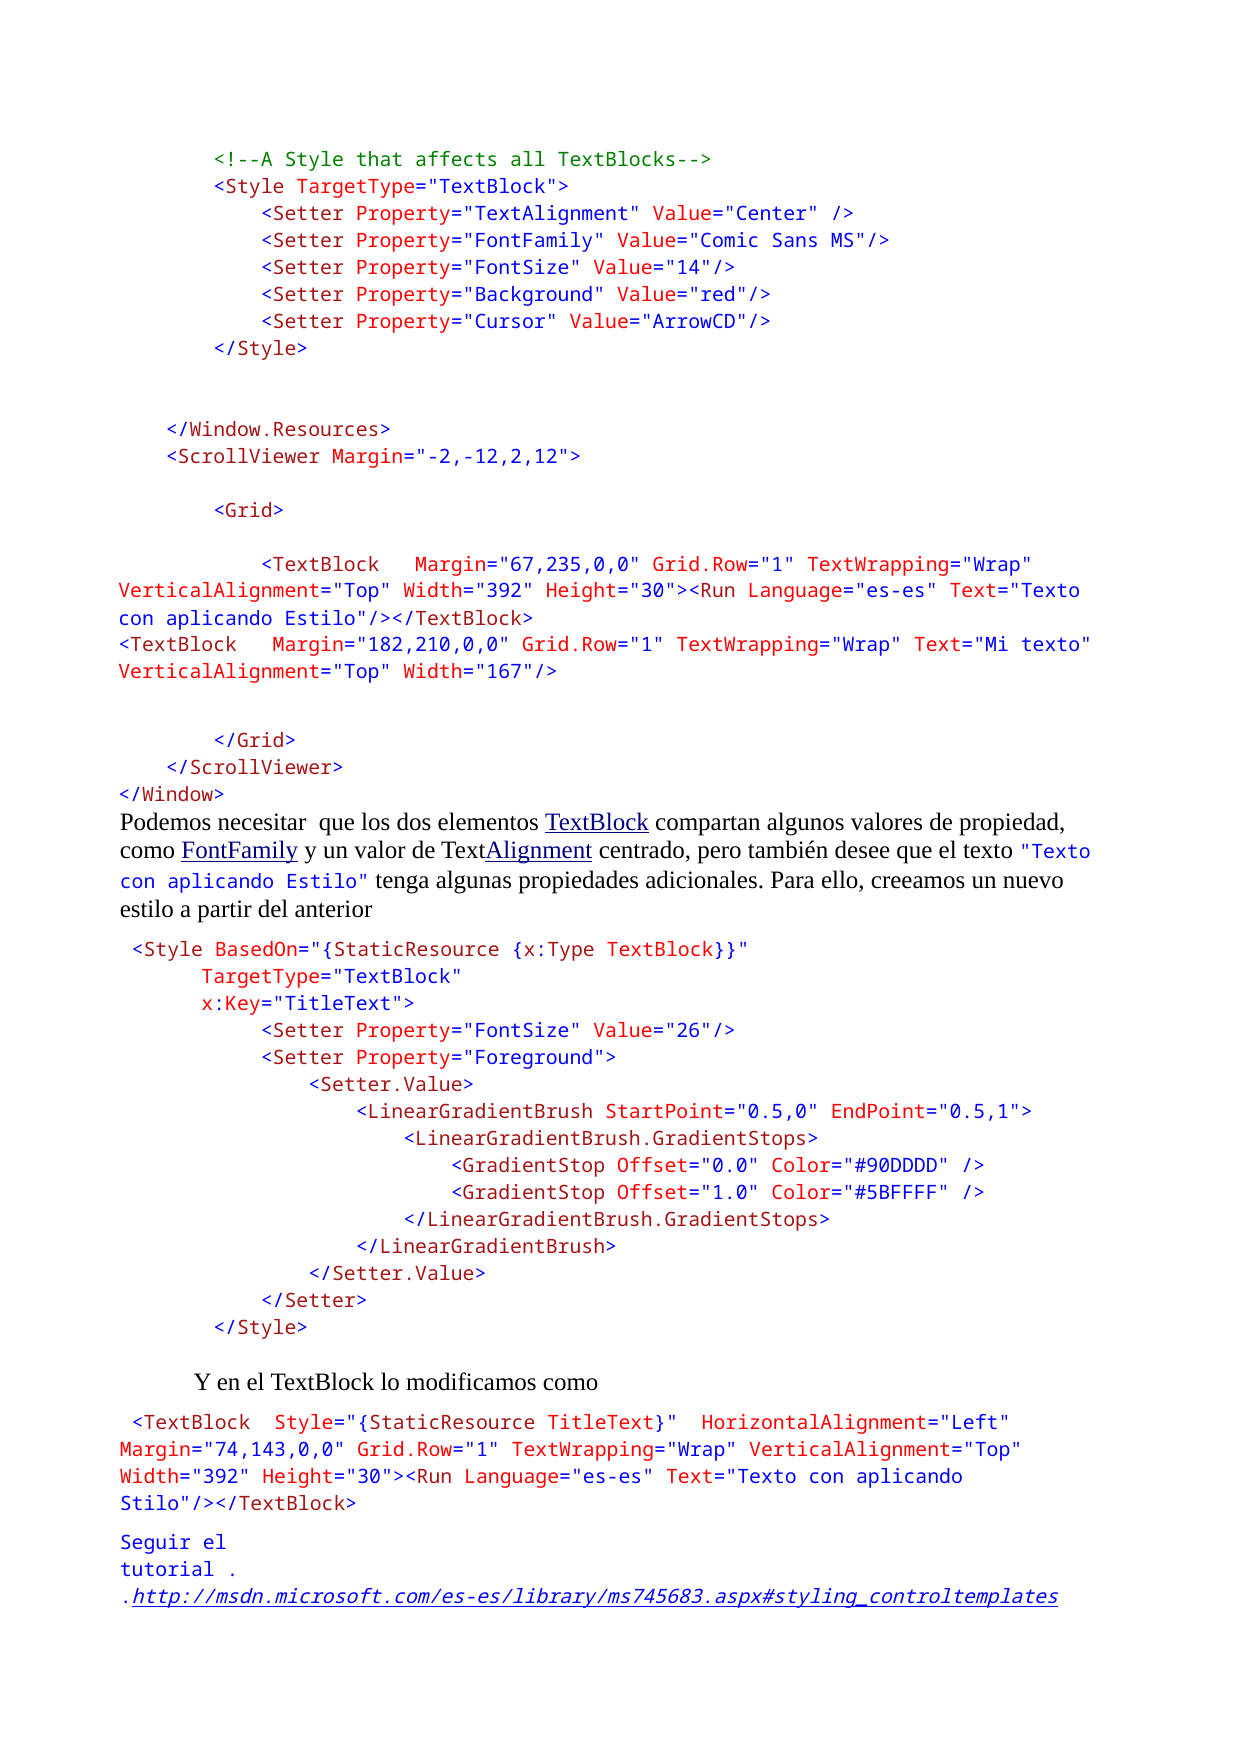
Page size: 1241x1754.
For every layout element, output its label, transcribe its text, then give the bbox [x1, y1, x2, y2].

text <Grid> [118, 496, 1122, 523]
text </Window> [118, 780, 1122, 807]
text x:Key="TitleText"> [118, 989, 1122, 1016]
text <TextBlock Style="{StaticResource TitleText}" HorizontalAlignment="Left" Margin="74,143,0,0" Grid.Row="1" TextWrapping="Wrap" VerticalAlignment="Top" Width="392" Height="30"><Run Language="es-es" Text="Texto con aplicando Stilo"/></TextBlock> [119, 1408, 1122, 1516]
text <Setter Property="FontSize" Value="26"/> [118, 1016, 1122, 1043]
text <GradientStop Offset="0.0" Color="#90DDDD" /> [118, 1151, 1122, 1178]
text </Style> [118, 334, 1122, 361]
text </Style> [118, 1313, 1122, 1340]
text Seguir el tutorial ..http://msdn.microsoft.com/es-es/library/ms745683.aspx#styling_controltemplates [119, 1528, 1122, 1609]
text </LinearGradientBrush.GradientStops> [118, 1205, 1122, 1232]
text <LinearGradientBrush StartPoint="0.5,0" EndPoint="0.5,1"> [118, 1097, 1122, 1124]
text <Setter Property="Foreground"> [118, 1043, 1122, 1070]
text <Setter Property="FontSize" Value="14"/> [118, 253, 1122, 280]
text Y en el TextBlock lo modificamos como [119, 1367, 1122, 1396]
text <Setter Property="Background" Value="red"/> [118, 280, 1122, 307]
text </Grid> [118, 726, 1122, 753]
text <TextBlock Margin="67,235,0,0" Grid.Row="1" TextWrapping="Wrap" VerticalAlignment="Top" Width="392" Height="30"><Run Language="es-es" Text="Texto con aplicando Estilo"/></TextBlock> [118, 550, 1122, 631]
text <Style TargetType="TextBlock"> [118, 172, 1122, 199]
text <Setter Property="Cursor" Value="ArrowCD"/> [118, 307, 1122, 334]
text <Style BasedOn="{StaticResource {x:Type TextBlock}}" [119, 935, 1122, 962]
text </LinearGradientBrush> [118, 1232, 1122, 1259]
text <Setter.Value> [118, 1070, 1122, 1097]
text </ScrollViewer> [118, 753, 1122, 780]
text TargetType="TextBlock" [118, 962, 1122, 989]
text </Setter> [118, 1286, 1122, 1313]
text <Setter Property="TextAlignment" Value="Center" /> [118, 199, 1122, 226]
text <!--A Style that affects all TextBlocks--> [118, 145, 1122, 172]
text <Setter Property="FontFamily" Value="Comic Sans MS"/> [118, 226, 1122, 253]
text </Setter.Value> [118, 1259, 1122, 1286]
text <LinearGradientBrush.GradientStops> [118, 1124, 1122, 1151]
text Podemos necesitar que los dos elementos TextBlock compartan algunos valores de propiedad, como FontFamily y un valor de TextAlignment centrado, pero también desee que el texto "Texto con aplicando Estilo" tenga algunas propiedades adicionales. Para ello, creeamos un nuevo estilo a partir del anterior [119, 807, 1122, 923]
text <ScrollViewer Margin="-2,-12,2,12"> [118, 442, 1122, 469]
text </Window.Resources> [118, 415, 1122, 442]
text <GradientStop Offset="1.0" Color="#5BFFFF" /> [118, 1178, 1122, 1205]
text <TextBlock Margin="182,210,0,0" Grid.Row="1" TextWrapping="Wrap" Text="Mi texto" VerticalAlignment="Top" Width="167"/> [118, 631, 1122, 685]
